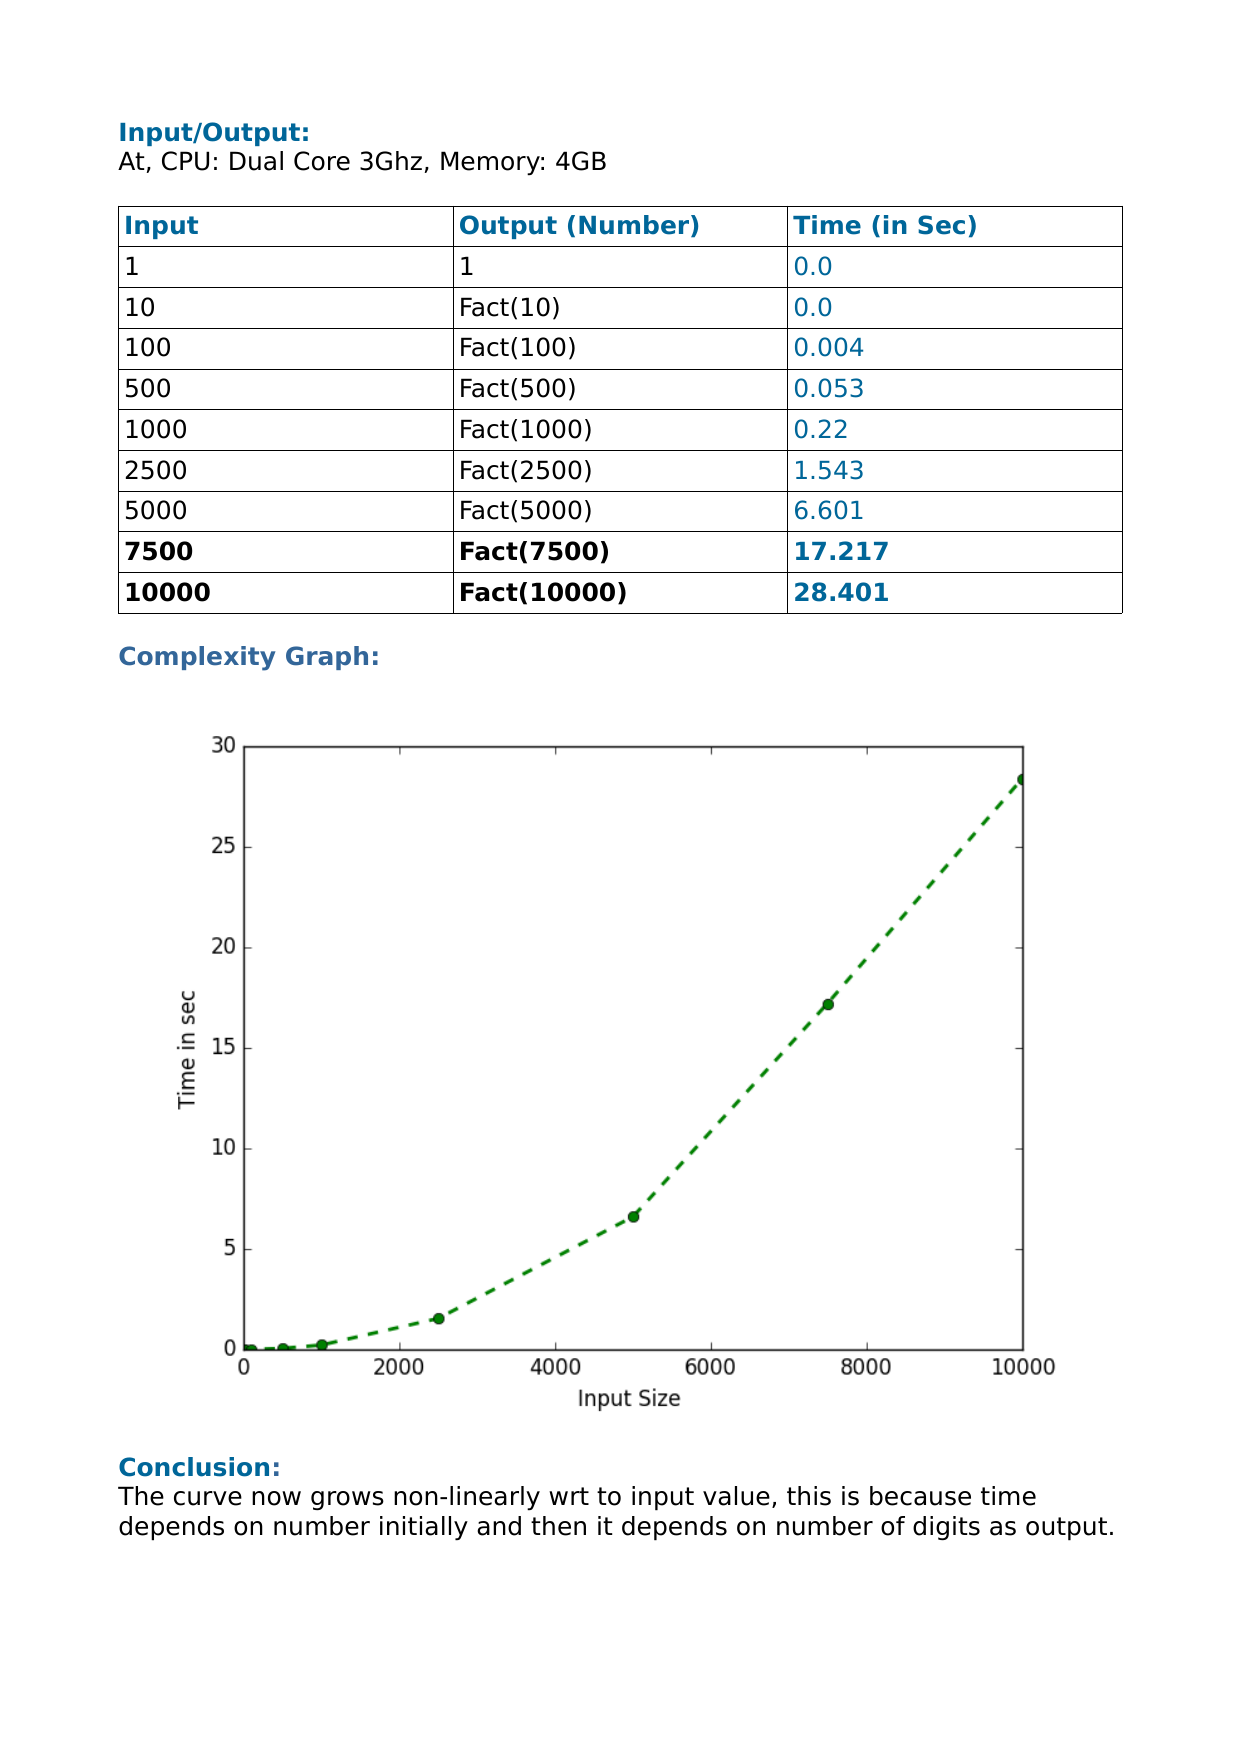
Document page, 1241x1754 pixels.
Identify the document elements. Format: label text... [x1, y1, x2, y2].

table_header Time (in Sec) [788, 207, 1122, 246]
table_cell 1.543 [788, 451, 1122, 491]
table_cell 6.601 [788, 492, 1122, 531]
table_cell Fact(100) [454, 329, 787, 368]
text At, CPU: Dual Core 3Ghz, Memory: 4GB [118, 147, 1122, 176]
table_cell 0.0 [788, 288, 1122, 328]
table_cell Fact(10000) [454, 573, 787, 613]
table_cell 500 [119, 370, 453, 409]
table_cell 0.0 [788, 247, 1122, 287]
table_cell Fact(5000) [454, 492, 787, 531]
table_cell 0.22 [788, 410, 1122, 450]
table_header Output (Number) [454, 207, 787, 246]
table_cell Fact(1000) [454, 410, 787, 450]
table_cell 1000 [119, 410, 453, 450]
table_cell 100 [119, 329, 453, 368]
text Conclusion: [118, 1453, 1122, 1483]
picture [118, 671, 1123, 1425]
table_cell 1 [454, 247, 787, 287]
text Input/Output: [118, 118, 1122, 147]
table_cell 10 [119, 288, 453, 328]
table_cell 1 [119, 247, 453, 287]
table_cell 2500 [119, 451, 453, 491]
table_cell Fact(10) [454, 288, 787, 328]
table_cell 7500 [119, 532, 453, 572]
table_cell 10000 [119, 573, 453, 613]
table_cell Fact(2500) [454, 451, 787, 491]
table_cell 28.401 [788, 573, 1122, 613]
table_cell 0.004 [788, 329, 1122, 368]
table_header Input [119, 207, 453, 246]
table_cell 17.217 [788, 532, 1122, 572]
text The curve now grows non-linearly wrt to input value, this is because time depends on number initially and then it depends on number of digits as output. [118, 1483, 1122, 1541]
text Complexity Graph: [118, 642, 1122, 671]
table_cell Fact(7500) [454, 532, 787, 572]
table_cell 5000 [119, 492, 453, 531]
table_cell 0.053 [788, 370, 1122, 409]
table_cell Fact(500) [454, 370, 787, 409]
